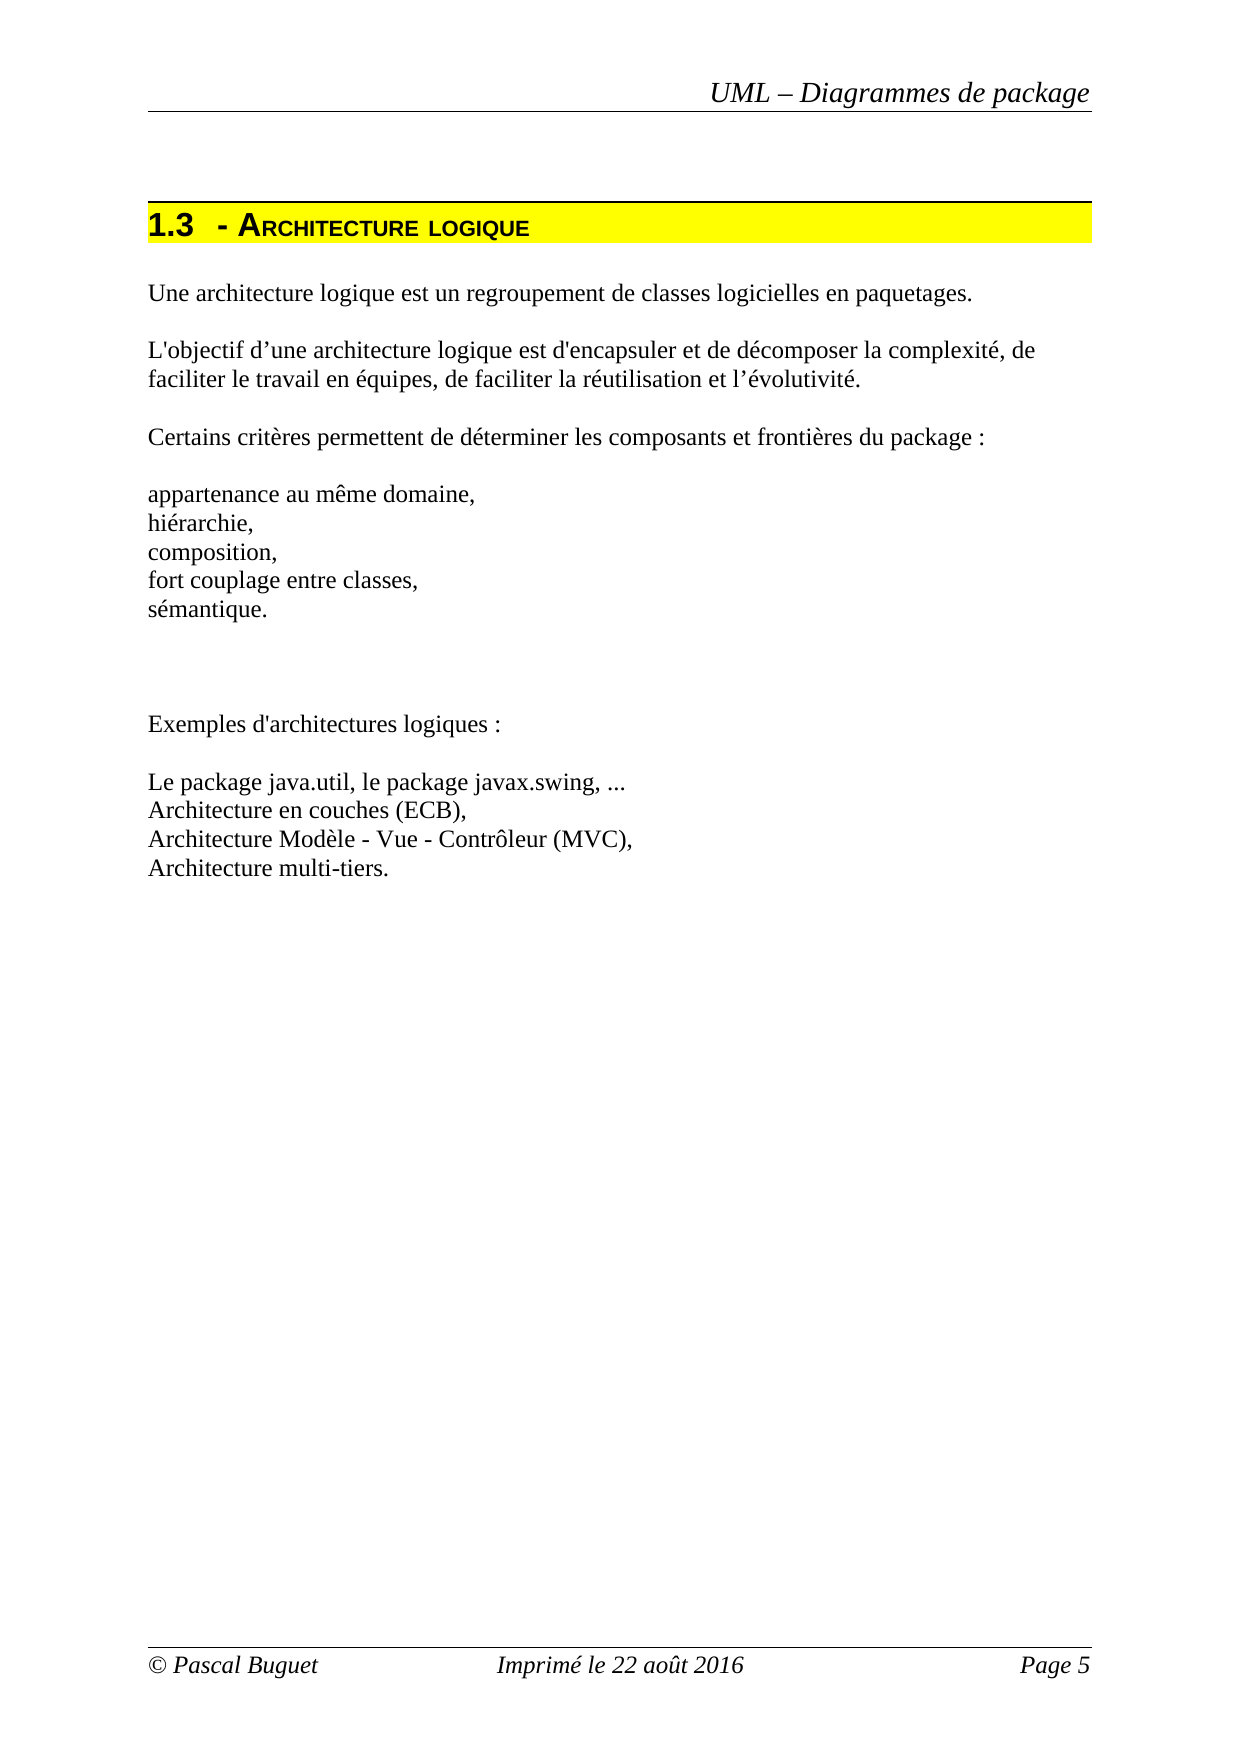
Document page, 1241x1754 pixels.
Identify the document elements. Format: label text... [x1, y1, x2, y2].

text Le package java.util, le package javax.swing, ... [148, 767, 1092, 796]
text Exemples d'architectures logiques : [148, 709, 1092, 738]
text Architecture en couches (ECB), [148, 796, 1092, 824]
text sémantique. [148, 594, 1092, 623]
text appartenance au même domaine, [148, 479, 1092, 508]
text L'objectif d’une architecture logique est d'encapsuler et de décomposer la complexité, de faciliter le travail en équipes, de faciliter la réutilisation et l’évolutivité. [148, 336, 1092, 393]
text Une architecture logique est un regroupement de classes logicielles en paquetages. [148, 278, 1092, 307]
text Certains critères permettent de déterminer les composants et frontières du package : [148, 422, 1092, 451]
text fort couplage entre classes, [148, 566, 1092, 594]
text Architecture Modèle - Vue - Contrôleur (MVC), [148, 824, 1092, 853]
text composition, [148, 537, 1092, 566]
subtitle - Architecture logique [148, 203, 1092, 243]
text hiérarchie, [148, 508, 1092, 537]
text Architecture multi-tiers. [148, 853, 1092, 882]
